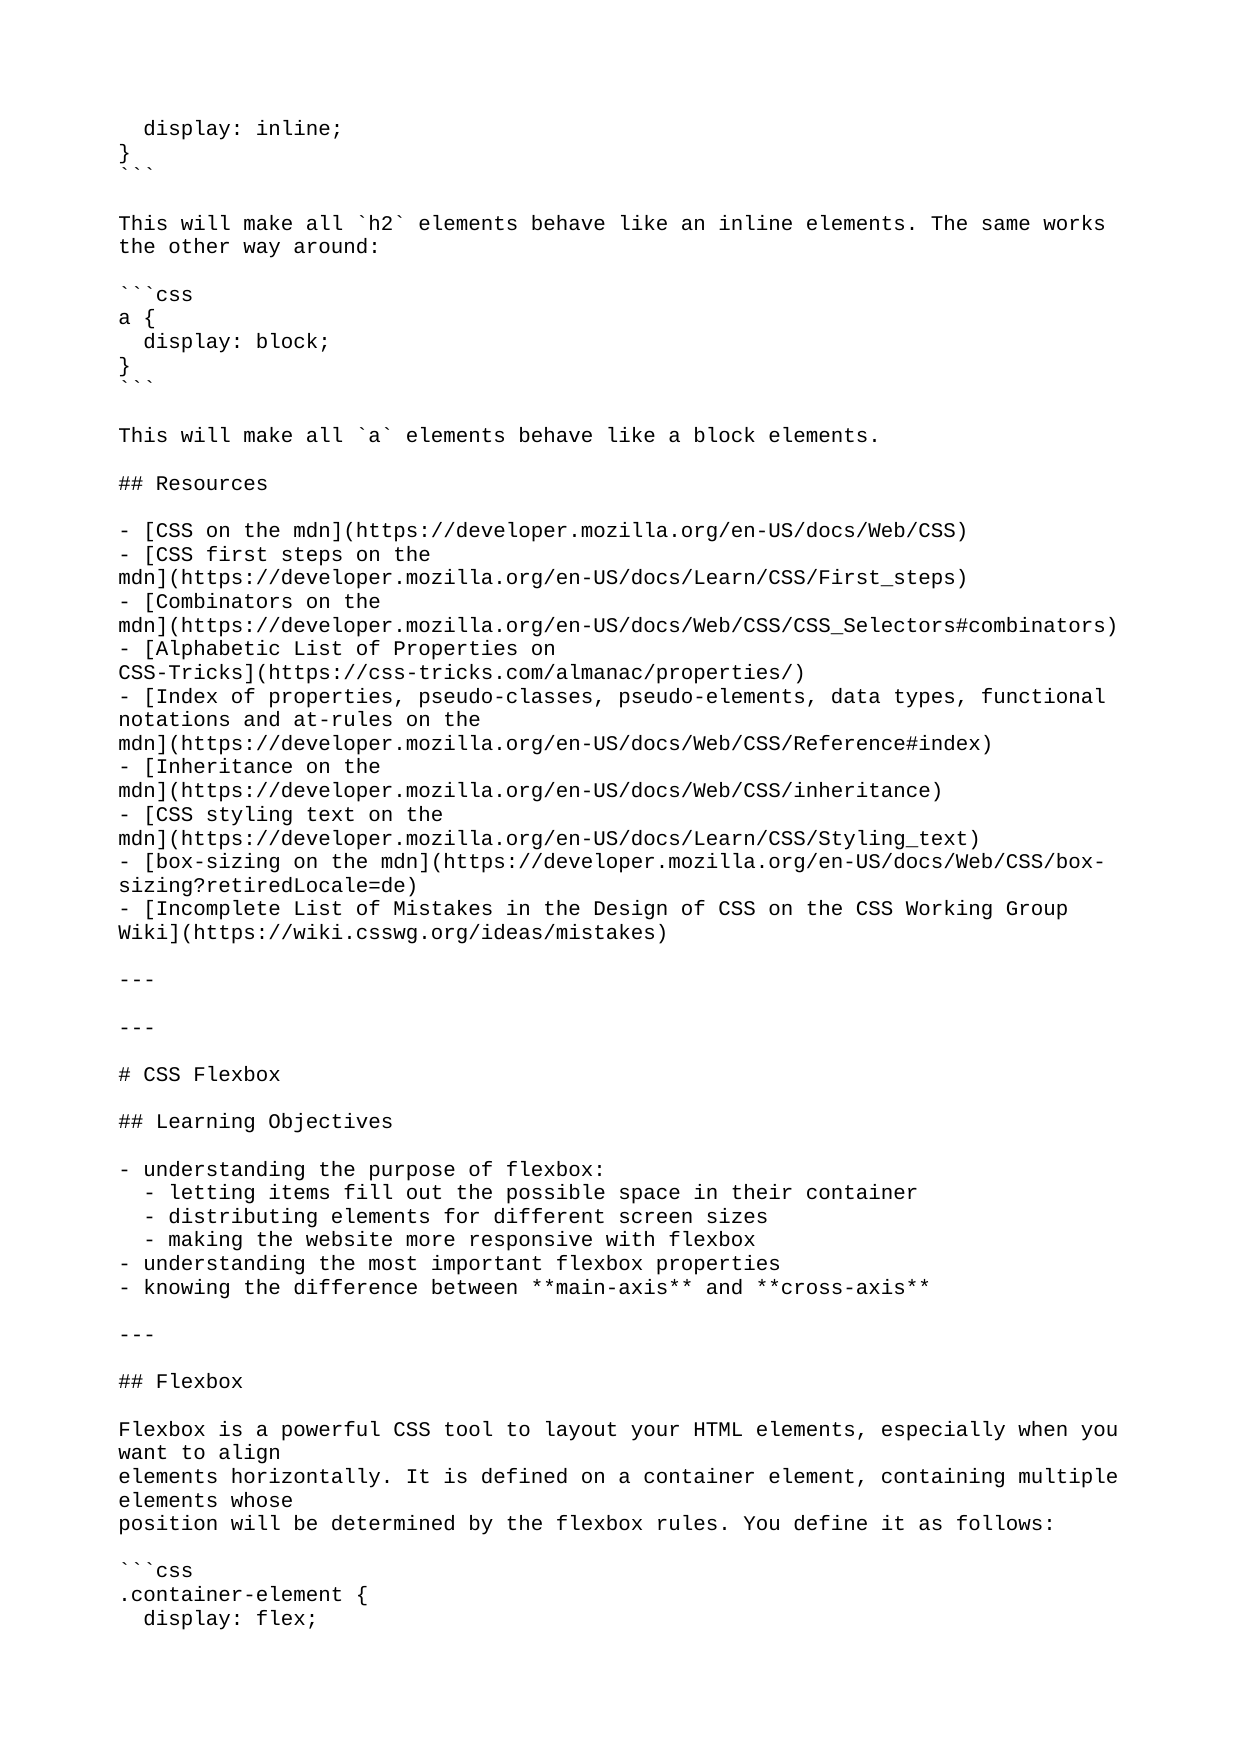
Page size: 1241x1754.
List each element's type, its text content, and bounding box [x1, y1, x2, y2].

text - knowing the difference between **main-axis** and **cross-axis** [118, 1277, 1122, 1300]
text - [Alphabetic List of Properties on CSS-Tricks](https://css-tricks.com/almanac/properties/) [118, 638, 1122, 686]
text - [box-sizing on the mdn](https://developer.mozilla.org/en-US/docs/Web/CSS/box-sizing?retiredLocale=de) [118, 851, 1122, 898]
text display: block; [118, 331, 1122, 354]
text - [Inheritance on the mdn](https://developer.mozilla.org/en-US/docs/Web/CSS/inheritance) [118, 757, 1122, 804]
text - [Index of properties, pseudo-classes, pseudo-elements, data types, functional notations and at-rules on the mdn](https://developer.mozilla.org/en-US/docs/Web/CSS/Reference#index) [118, 686, 1122, 757]
text Flexbox is a powerful CSS tool to layout your HTML elements, especially when you want to align [118, 1419, 1122, 1466]
text display: flex; [118, 1608, 1122, 1631]
text This will make all `a` elements behave like a block elements. [118, 426, 1122, 449]
text - [CSS first steps on the mdn](https://developer.mozilla.org/en-US/docs/Learn/CSS/First_steps) [118, 544, 1122, 591]
text display: inline; [118, 118, 1122, 142]
text ```css [118, 284, 1122, 307]
text --- [118, 1017, 1122, 1040]
text a { [118, 307, 1122, 331]
text - understanding the most important flexbox properties [118, 1253, 1122, 1277]
text ``` [118, 378, 1122, 402]
text --- [118, 1324, 1122, 1348]
text .container-element { [118, 1584, 1122, 1608]
text # CSS Flexbox [118, 1064, 1122, 1088]
text ## Learning Objectives [118, 1111, 1122, 1135]
text - [CSS on the mdn](https://developer.mozilla.org/en-US/docs/Web/CSS) [118, 520, 1122, 544]
text - distributing elements for different screen sizes [118, 1206, 1122, 1229]
text - letting items fill out the possible space in their container [118, 1182, 1122, 1206]
text This will make all `h2` elements behave like an inline elements. The same works the other way around: [118, 213, 1122, 260]
text - making the website more responsive with flexbox [118, 1229, 1122, 1253]
text --- [118, 969, 1122, 993]
text } [118, 354, 1122, 378]
text } [118, 142, 1122, 165]
text ## Resources [118, 473, 1122, 496]
text - [CSS styling text on the mdn](https://developer.mozilla.org/en-US/docs/Learn/CSS/Styling_text) [118, 804, 1122, 851]
text position will be determined by the flexbox rules. You define it as follows: [118, 1513, 1122, 1537]
text ``` [118, 165, 1122, 189]
text ```css [118, 1561, 1122, 1584]
text - [Incomplete List of Mistakes in the Design of CSS on the CSS Working Group Wiki](https://wiki.csswg.org/ideas/mistakes) [118, 898, 1122, 946]
text ## Flexbox [118, 1371, 1122, 1395]
text elements horizontally. It is defined on a container element, containing multiple elements whose [118, 1466, 1122, 1513]
text - understanding the purpose of flexbox: [118, 1158, 1122, 1182]
text - [Combinators on the mdn](https://developer.mozilla.org/en-US/docs/Web/CSS/CSS_Selectors#combinators) [118, 591, 1122, 638]
